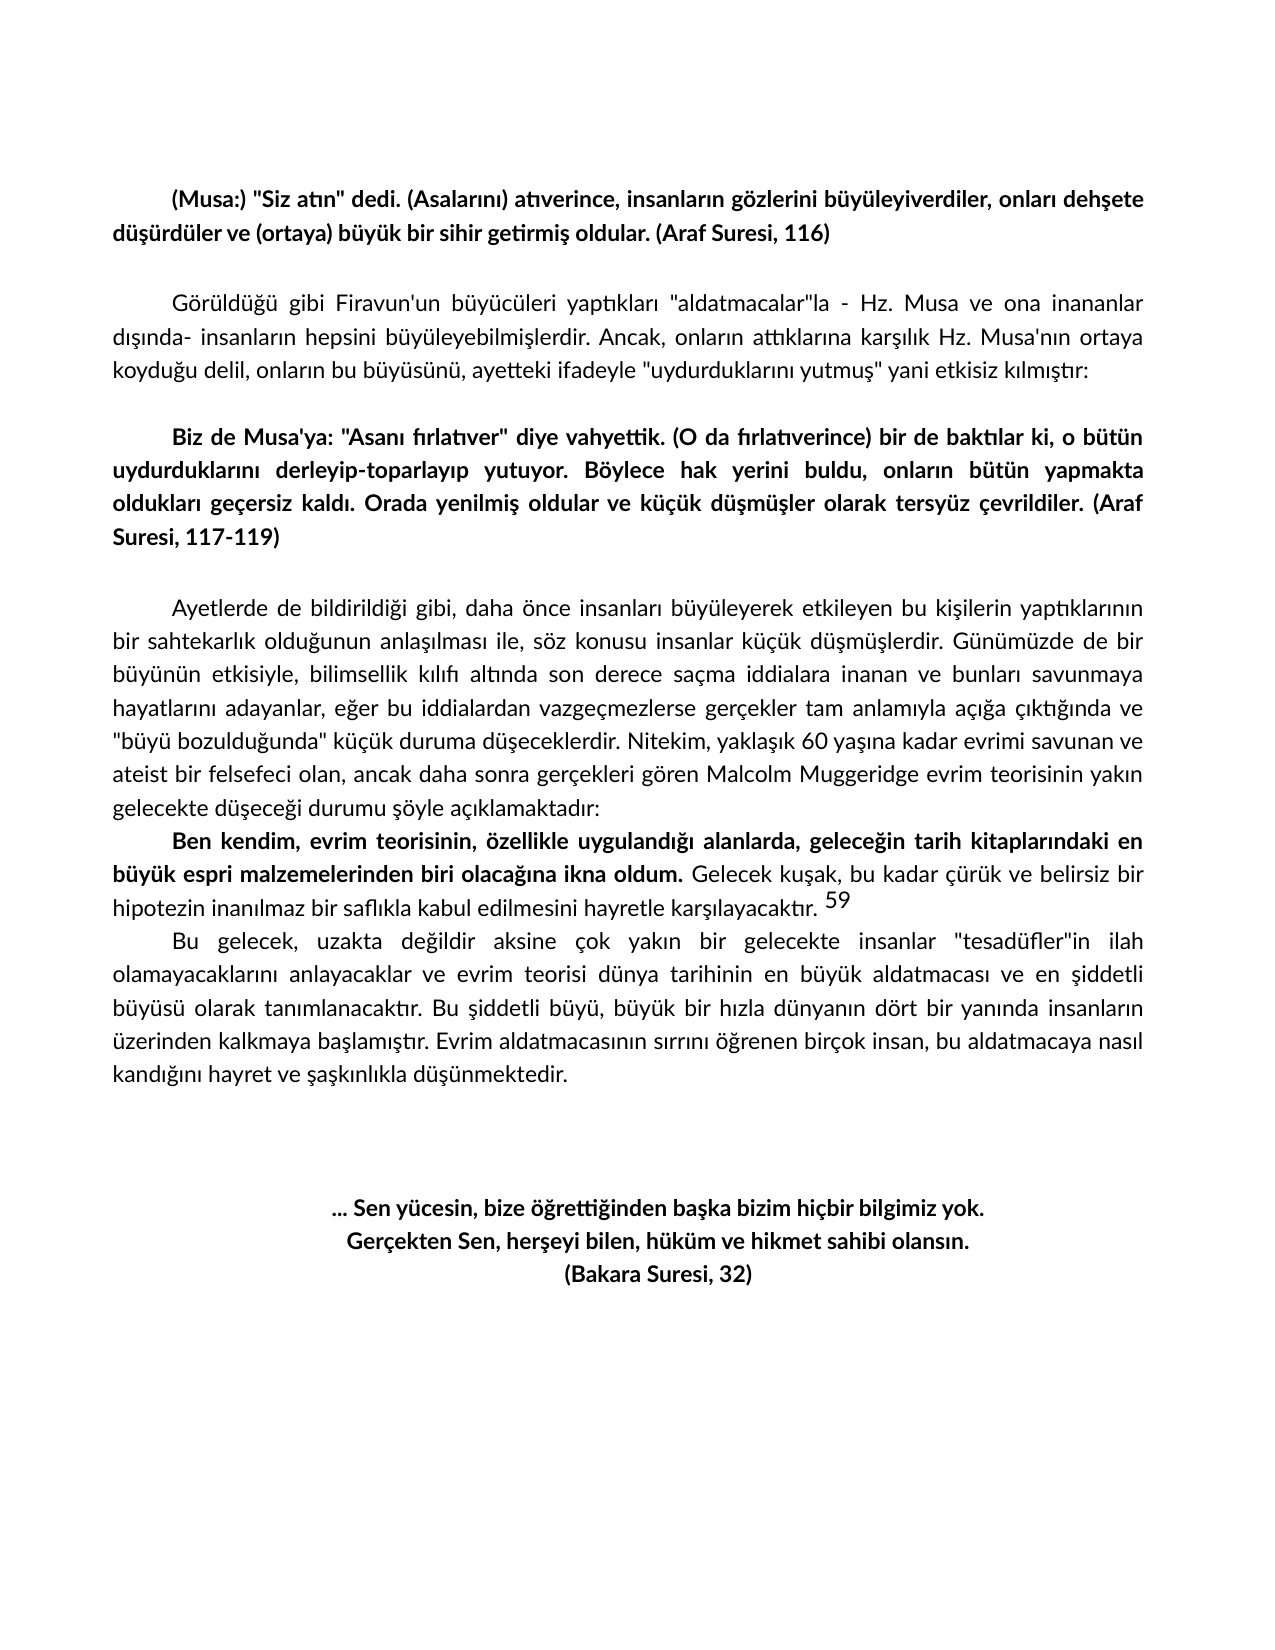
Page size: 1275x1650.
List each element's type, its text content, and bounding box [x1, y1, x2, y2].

text ... Sen yücesin, bize öğrettiğinden başka bizim hiçbir bilgimiz yok. [112, 1189, 1145, 1223]
text Görüldüğü gibi Firavun'un büyücüleri yaptıkları "aldatmacalar"la - Hz. Musa ve ona inananlar dışında- insanların hepsini büyüleyebilmişlerdir. Ancak, onların attıklarına karşılık Hz. Musa'nın ortaya koyduğu delil, onların bu büyüsünü, ayetteki ifadeyle "uydurduklarını yutmuş" yani etkisiz kılmıştır: [112, 285, 1145, 385]
text Biz de Musa'ya: "Asanı fırlatıver" diye vahyettik. (O da fırlatıverince) bir de baktılar ki, o bütün uydurduklarını derleyip-toparlayıp yutuyor. Böylece hak yerini buldu, onların bütün yapmakta oldukları geçersiz kaldı. Orada yenilmiş oldular ve küçük düşmüşler olarak tersyüz çevrildiler. (Araf Suresi, 117-119) [112, 418, 1145, 552]
text Gerçekten Sen, herşeyi bilen, hüküm ve hikmet sahibi olansın. [112, 1223, 1145, 1256]
text Ayetlerde de bildirildiği gibi, daha önce insanları büyüleyerek etkileyen bu kişilerin yaptıklarının bir sahtekarlık olduğunun anlaşılması ile, söz konusu insanlar küçük düşmüşlerdir. Günümüzde de bir büyünün etkisiyle, bilimsellik kılıfı altında son derece saçma iddialara inanan ve bunları savunmaya hayatlarını adayanlar, eğer bu iddialardan vazgeçmezlerse gerçekler tam anlamıyla açığa çıktığında ve "büyü bozulduğunda" küçük duruma düşeceklerdir. Nitekim, yaklaşık 60 yaşına kadar evrimi savunan ve ateist bir felsefeci olan, ancak daha sonra gerçekleri gören Malcolm Muggeridge evrim teorisinin yakın gelecekte düşeceği durumu şöyle açıklamaktadır: [112, 589, 1145, 823]
text (Bakara Suresi, 32) [112, 1256, 1145, 1289]
text (Musa:) "Siz atın" dedi. (Asalarını) atıverince, insanların gözlerini büyüleyiverdiler, onları dehşete düşürdüler ve (ortaya) büyük bir sihir getirmiş oldular. (Araf Suresi, 116) [112, 181, 1145, 248]
text Bu gelecek, uzakta değildir aksine çok yakın bir gelecekte insanlar "tesadüfler"in ilah olamayacaklarını anlayacaklar ve evrim teorisi dünya tarihinin en büyük aldatmacası ve en şiddetli büyüsü olarak tanımlanacaktır. Bu şiddetli büyü, büyük bir hızla dünyanın dört bir yanında insanların üzerinden kalkmaya başlamıştır. Evrim aldatmacasının sırrını öğrenen birçok insan, bu aldatmacaya nasıl kandığını hayret ve şaşkınlıkla düşünmektedir. [112, 923, 1145, 1089]
text Ben kendim, evrim teorisinin, özellikle uygulandığı alanlarda, geleceğin tarih kitaplarındaki en büyük espri malzemelerinden biri olacağına ikna oldum. Gelecek kuşak, bu kadar çürük ve belirsiz bir hipotezin inanılmaz bir saflıkla kabul edilmesini hayretle karşılayacaktır. 59 [112, 823, 1145, 923]
